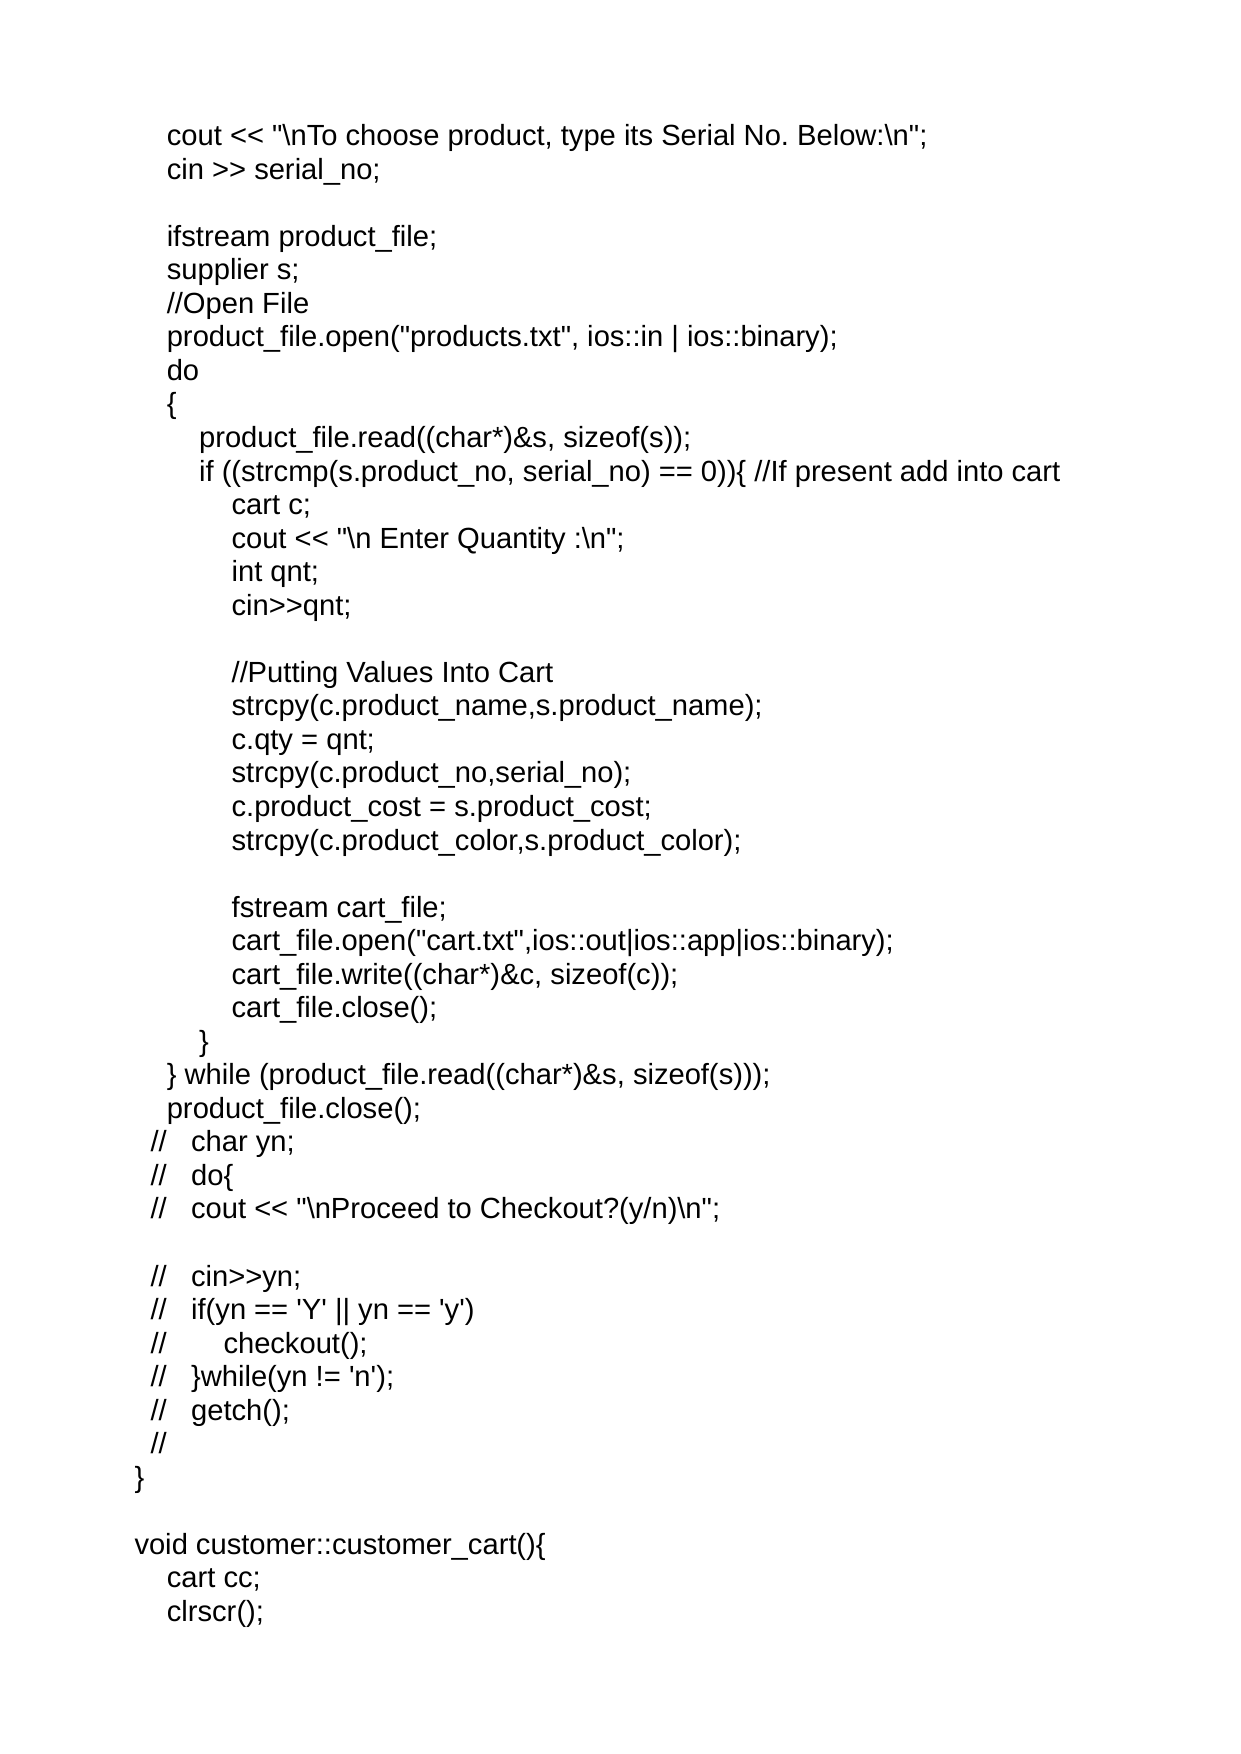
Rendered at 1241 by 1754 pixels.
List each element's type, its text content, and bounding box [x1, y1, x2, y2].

text cart_file.close(); [118, 990, 1122, 1024]
text clrscr(); [118, 1594, 1122, 1627]
text product_file.open("products.txt", ios::in | ios::binary); [118, 319, 1122, 353]
text c.qty = qnt; [118, 722, 1122, 755]
text supplier s; [118, 252, 1122, 286]
text product_file.read((char*)&s, sizeof(s)); [118, 420, 1122, 453]
text cout << "\nTo choose product, type its Serial No. Below:\n"; [118, 118, 1122, 152]
text { [118, 386, 1122, 420]
text // cout << "\nProceed to Checkout?(y/n)\n"; [118, 1191, 1122, 1225]
text ifstream product_file; [118, 219, 1122, 252]
text //Putting Values Into Cart [118, 655, 1122, 688]
text // cin>>yn; [118, 1258, 1122, 1292]
text int qnt; [118, 554, 1122, 588]
text // if(yn == 'Y' || yn == 'y') [118, 1292, 1122, 1326]
text } [118, 1460, 1122, 1493]
text strcpy(c.product_no,serial_no); [118, 755, 1122, 789]
text void customer::customer_cart(){ [118, 1527, 1122, 1560]
text } while (product_file.read((char*)&s, sizeof(s))); [118, 1057, 1122, 1091]
text cart cc; [118, 1560, 1122, 1594]
text strcpy(c.product_color,s.product_color); [118, 822, 1122, 856]
text cart_file.write((char*)&c, sizeof(c)); [118, 957, 1122, 990]
text c.product_cost = s.product_cost; [118, 789, 1122, 822]
text // char yn; [118, 1124, 1122, 1158]
text cin>>qnt; [118, 588, 1122, 621]
text // checkout(); [118, 1326, 1122, 1359]
text // do{ [118, 1158, 1122, 1191]
text // [118, 1426, 1122, 1460]
text // getch(); [118, 1393, 1122, 1426]
text strcpy(c.product_name,s.product_name); [118, 688, 1122, 722]
text cout << "\n Enter Quantity :\n"; [118, 521, 1122, 554]
text cin >> serial_no; [118, 152, 1122, 185]
text // }while(yn != 'n'); [118, 1359, 1122, 1393]
text cart_file.open("cart.txt",ios::out|ios::app|ios::binary); [118, 923, 1122, 957]
text fstream cart_file; [118, 889, 1122, 923]
text product_file.close(); [118, 1091, 1122, 1124]
text } [118, 1024, 1122, 1057]
text cart c; [118, 487, 1122, 521]
text do [118, 353, 1122, 386]
text if ((strcmp(s.product_no, serial_no) == 0)){ //If present add into cart [118, 453, 1122, 487]
text //Open File [118, 286, 1122, 319]
